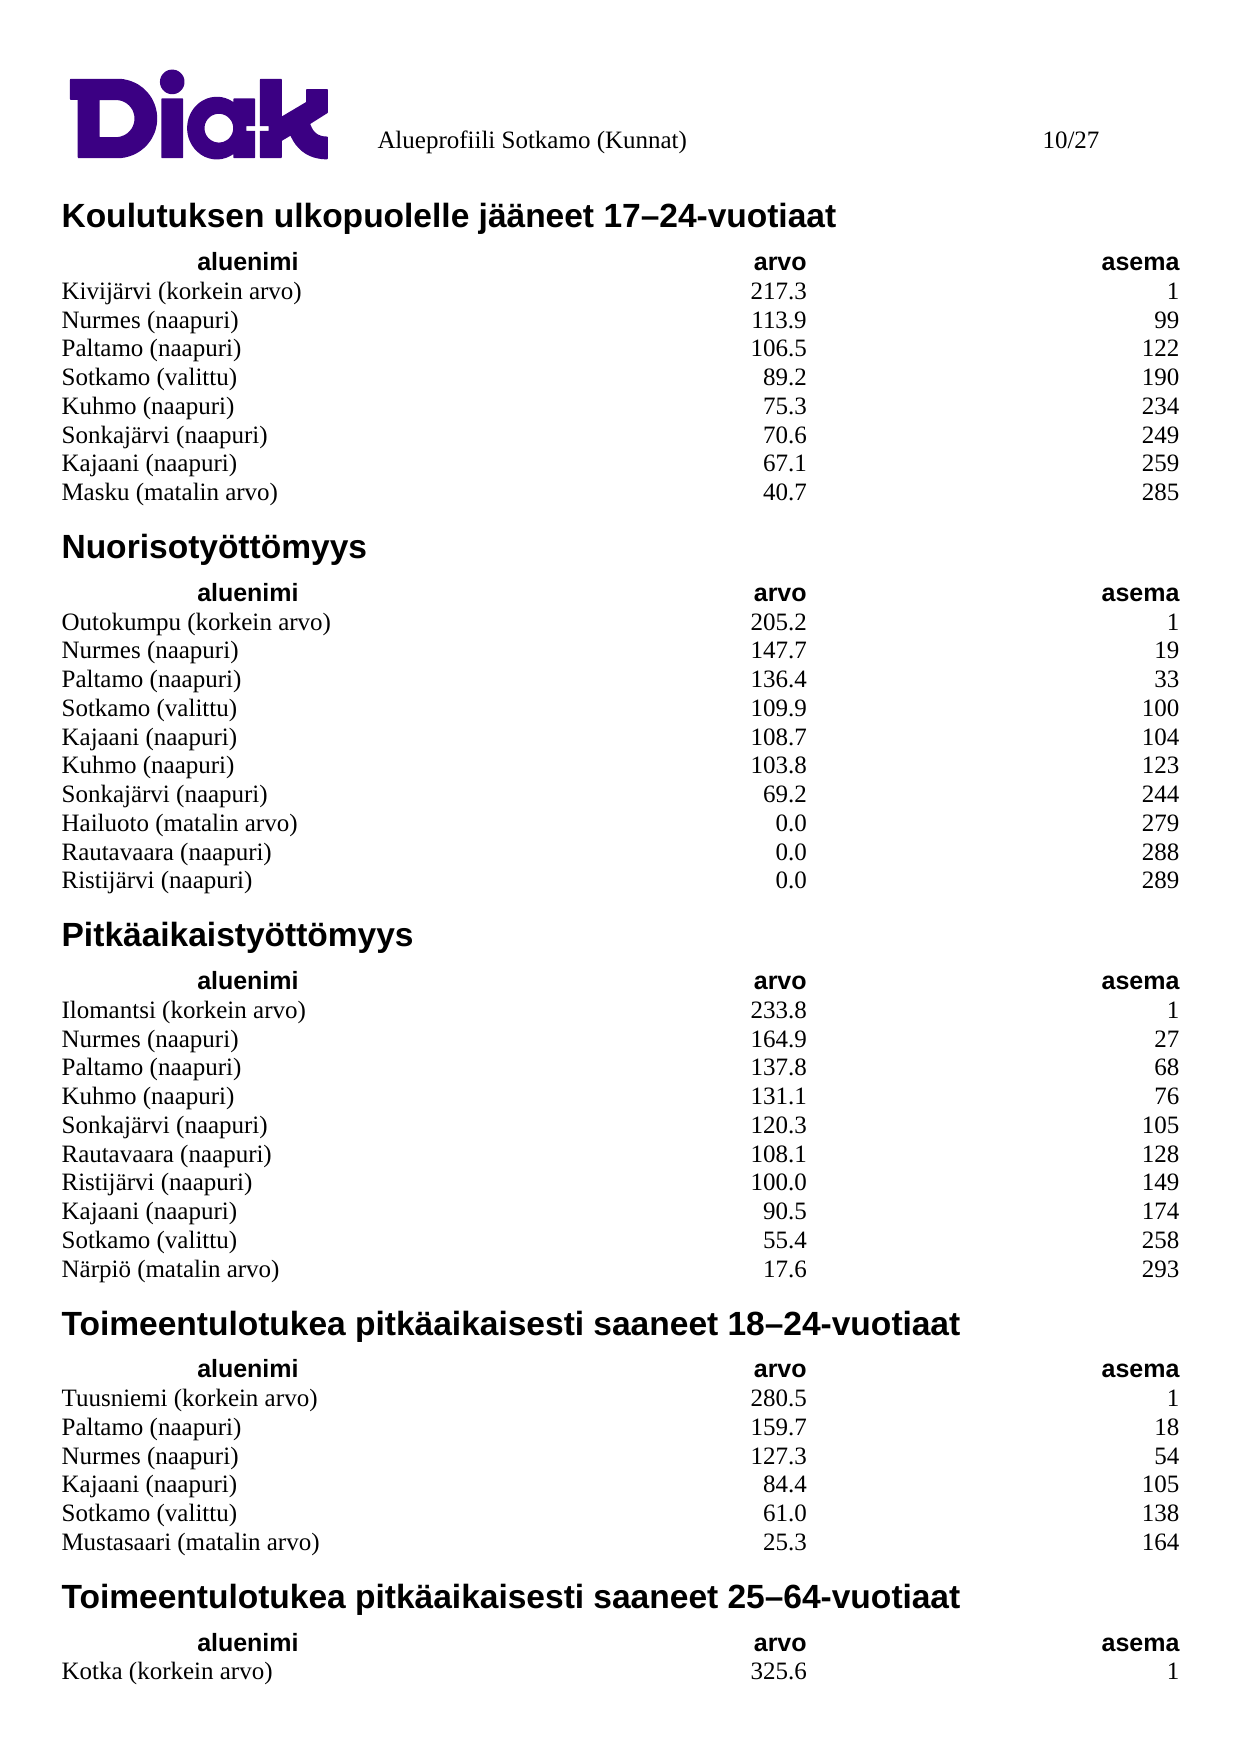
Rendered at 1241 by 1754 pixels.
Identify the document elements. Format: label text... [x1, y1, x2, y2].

table_cell 147.7 [434, 636, 806, 664]
table_cell 233.8 [434, 995, 806, 1024]
table_cell 61.0 [434, 1498, 806, 1527]
table_cell 280.5 [434, 1383, 806, 1412]
table_cell 174 [806, 1196, 1179, 1225]
table_cell Paltamo (naapuri) [61, 334, 434, 362]
table_cell Mustasaari (matalin arvo) [61, 1527, 434, 1556]
table_cell Paltamo (naapuri) [61, 1412, 434, 1441]
table_cell Nurmes (naapuri) [61, 305, 434, 333]
table_cell 27 [806, 1024, 1179, 1052]
table_cell Kajaani (naapuri) [61, 1470, 434, 1498]
table_cell 289 [806, 866, 1179, 894]
table_cell 149 [806, 1168, 1179, 1196]
table_cell 120.3 [434, 1110, 806, 1139]
table_cell 90.5 [434, 1196, 806, 1225]
table_cell Paltamo (naapuri) [61, 664, 434, 693]
table_cell 205.2 [434, 607, 806, 636]
table_cell Sotkamo (valittu) [61, 362, 434, 391]
table_cell Outokumpu (korkein arvo) [61, 607, 434, 636]
table_header arvo [434, 1355, 806, 1383]
table_cell 244 [806, 779, 1179, 808]
table_cell 131.1 [434, 1081, 806, 1110]
table_cell 1 [806, 607, 1179, 636]
table_header asema [806, 578, 1179, 607]
table_cell 138 [806, 1498, 1179, 1527]
table_header aluenimi [61, 966, 434, 995]
table_cell 249 [806, 420, 1179, 448]
table_cell Kuhmo (naapuri) [61, 751, 434, 779]
table_cell 105 [806, 1470, 1179, 1498]
table_cell Rautavaara (naapuri) [61, 837, 434, 866]
table_cell 108.7 [434, 722, 806, 751]
table_cell 55.4 [434, 1225, 806, 1254]
table_cell 68 [806, 1053, 1179, 1081]
table_header arvo [434, 1628, 806, 1656]
table_cell 67.1 [434, 449, 806, 477]
table_cell 122 [806, 334, 1179, 362]
table_cell 1 [806, 1656, 1179, 1685]
table_cell 108.1 [434, 1139, 806, 1167]
table_cell 19 [806, 636, 1179, 664]
table_header asema [806, 1355, 1179, 1383]
table_cell Närpiö (matalin arvo) [61, 1254, 434, 1282]
table_cell Kivijärvi (korkein arvo) [61, 276, 434, 305]
table_cell Nurmes (naapuri) [61, 1024, 434, 1052]
table_cell 106.5 [434, 334, 806, 362]
table_cell 1 [806, 1383, 1179, 1412]
subtitle Pitkäaikaistyöttömyys [61, 915, 1179, 954]
table_cell 1 [806, 995, 1179, 1024]
table_cell Nurmes (naapuri) [61, 636, 434, 664]
table_cell 259 [806, 449, 1179, 477]
table_cell 136.4 [434, 664, 806, 693]
table_header aluenimi [61, 1355, 434, 1383]
table_cell 25.3 [434, 1527, 806, 1556]
table_cell 190 [806, 362, 1179, 391]
table_cell 293 [806, 1254, 1179, 1282]
table_cell Sonkajärvi (naapuri) [61, 420, 434, 448]
table_cell 113.9 [434, 305, 806, 333]
table_cell Kuhmo (naapuri) [61, 1081, 434, 1110]
table_cell 258 [806, 1225, 1179, 1254]
table_cell 137.8 [434, 1053, 806, 1081]
table_cell Kajaani (naapuri) [61, 1196, 434, 1225]
table_header arvo [434, 247, 806, 276]
table_cell 0.0 [434, 808, 806, 837]
table_cell 75.3 [434, 391, 806, 420]
table_header arvo [434, 966, 806, 995]
table_cell 70.6 [434, 420, 806, 448]
table_cell 69.2 [434, 779, 806, 808]
table_cell 40.7 [434, 477, 806, 506]
table_cell Nurmes (naapuri) [61, 1441, 434, 1469]
table_cell 105 [806, 1110, 1179, 1139]
table_cell 288 [806, 837, 1179, 866]
table_cell Hailuoto (matalin arvo) [61, 808, 434, 837]
subtitle Koulutuksen ulkopuolelle jääneet 17–24-vuotiaat [61, 196, 1179, 235]
table_cell 103.8 [434, 751, 806, 779]
table_cell 285 [806, 477, 1179, 506]
table_cell 123 [806, 751, 1179, 779]
table_cell Rautavaara (naapuri) [61, 1139, 434, 1167]
table_cell Kajaani (naapuri) [61, 449, 434, 477]
table_cell 0.0 [434, 837, 806, 866]
table_cell 99 [806, 305, 1179, 333]
table_cell Ristijärvi (naapuri) [61, 1168, 434, 1196]
table_cell 279 [806, 808, 1179, 837]
table_cell 234 [806, 391, 1179, 420]
table_cell Paltamo (naapuri) [61, 1053, 434, 1081]
table_cell 33 [806, 664, 1179, 693]
table_cell 0.0 [434, 866, 806, 894]
table_cell Kajaani (naapuri) [61, 722, 434, 751]
table_cell 164 [806, 1527, 1179, 1556]
table_cell 159.7 [434, 1412, 806, 1441]
table_cell Kotka (korkein arvo) [61, 1656, 434, 1685]
table_cell Ristijärvi (naapuri) [61, 866, 434, 894]
table_header asema [806, 247, 1179, 276]
table_cell 1 [806, 276, 1179, 305]
table_cell 89.2 [434, 362, 806, 391]
table_header asema [806, 966, 1179, 995]
table_cell Kuhmo (naapuri) [61, 391, 434, 420]
table_cell 164.9 [434, 1024, 806, 1052]
table_cell 109.9 [434, 693, 806, 722]
table_cell 128 [806, 1139, 1179, 1167]
table_header arvo [434, 578, 806, 607]
table_cell 325.6 [434, 1656, 806, 1685]
table_cell Sonkajärvi (naapuri) [61, 779, 434, 808]
table_header aluenimi [61, 578, 434, 607]
table_header aluenimi [61, 247, 434, 276]
table_cell 17.6 [434, 1254, 806, 1282]
table_cell Sotkamo (valittu) [61, 1225, 434, 1254]
table_cell Ilomantsi (korkein arvo) [61, 995, 434, 1024]
table_cell 18 [806, 1412, 1179, 1441]
table_cell 100.0 [434, 1168, 806, 1196]
table_cell Sotkamo (valittu) [61, 1498, 434, 1527]
table_cell Tuusniemi (korkein arvo) [61, 1383, 434, 1412]
table_header asema [806, 1628, 1179, 1656]
table_cell 217.3 [434, 276, 806, 305]
subtitle Nuorisotyöttömyys [61, 527, 1179, 566]
table_cell 100 [806, 693, 1179, 722]
table_cell 54 [806, 1441, 1179, 1469]
table_cell Sotkamo (valittu) [61, 693, 434, 722]
table_cell 84.4 [434, 1470, 806, 1498]
table_cell 104 [806, 722, 1179, 751]
subtitle Toimeentulotukea pitkäaikaisesti saaneet 25–64-vuotiaat [61, 1577, 1179, 1615]
table_cell Sonkajärvi (naapuri) [61, 1110, 434, 1139]
table_header aluenimi [61, 1628, 434, 1656]
subtitle Toimeentulotukea pitkäaikaisesti saaneet 18–24-vuotiaat [61, 1303, 1179, 1342]
table_cell 76 [806, 1081, 1179, 1110]
table_cell Masku (matalin arvo) [61, 477, 434, 506]
table_cell 127.3 [434, 1441, 806, 1469]
